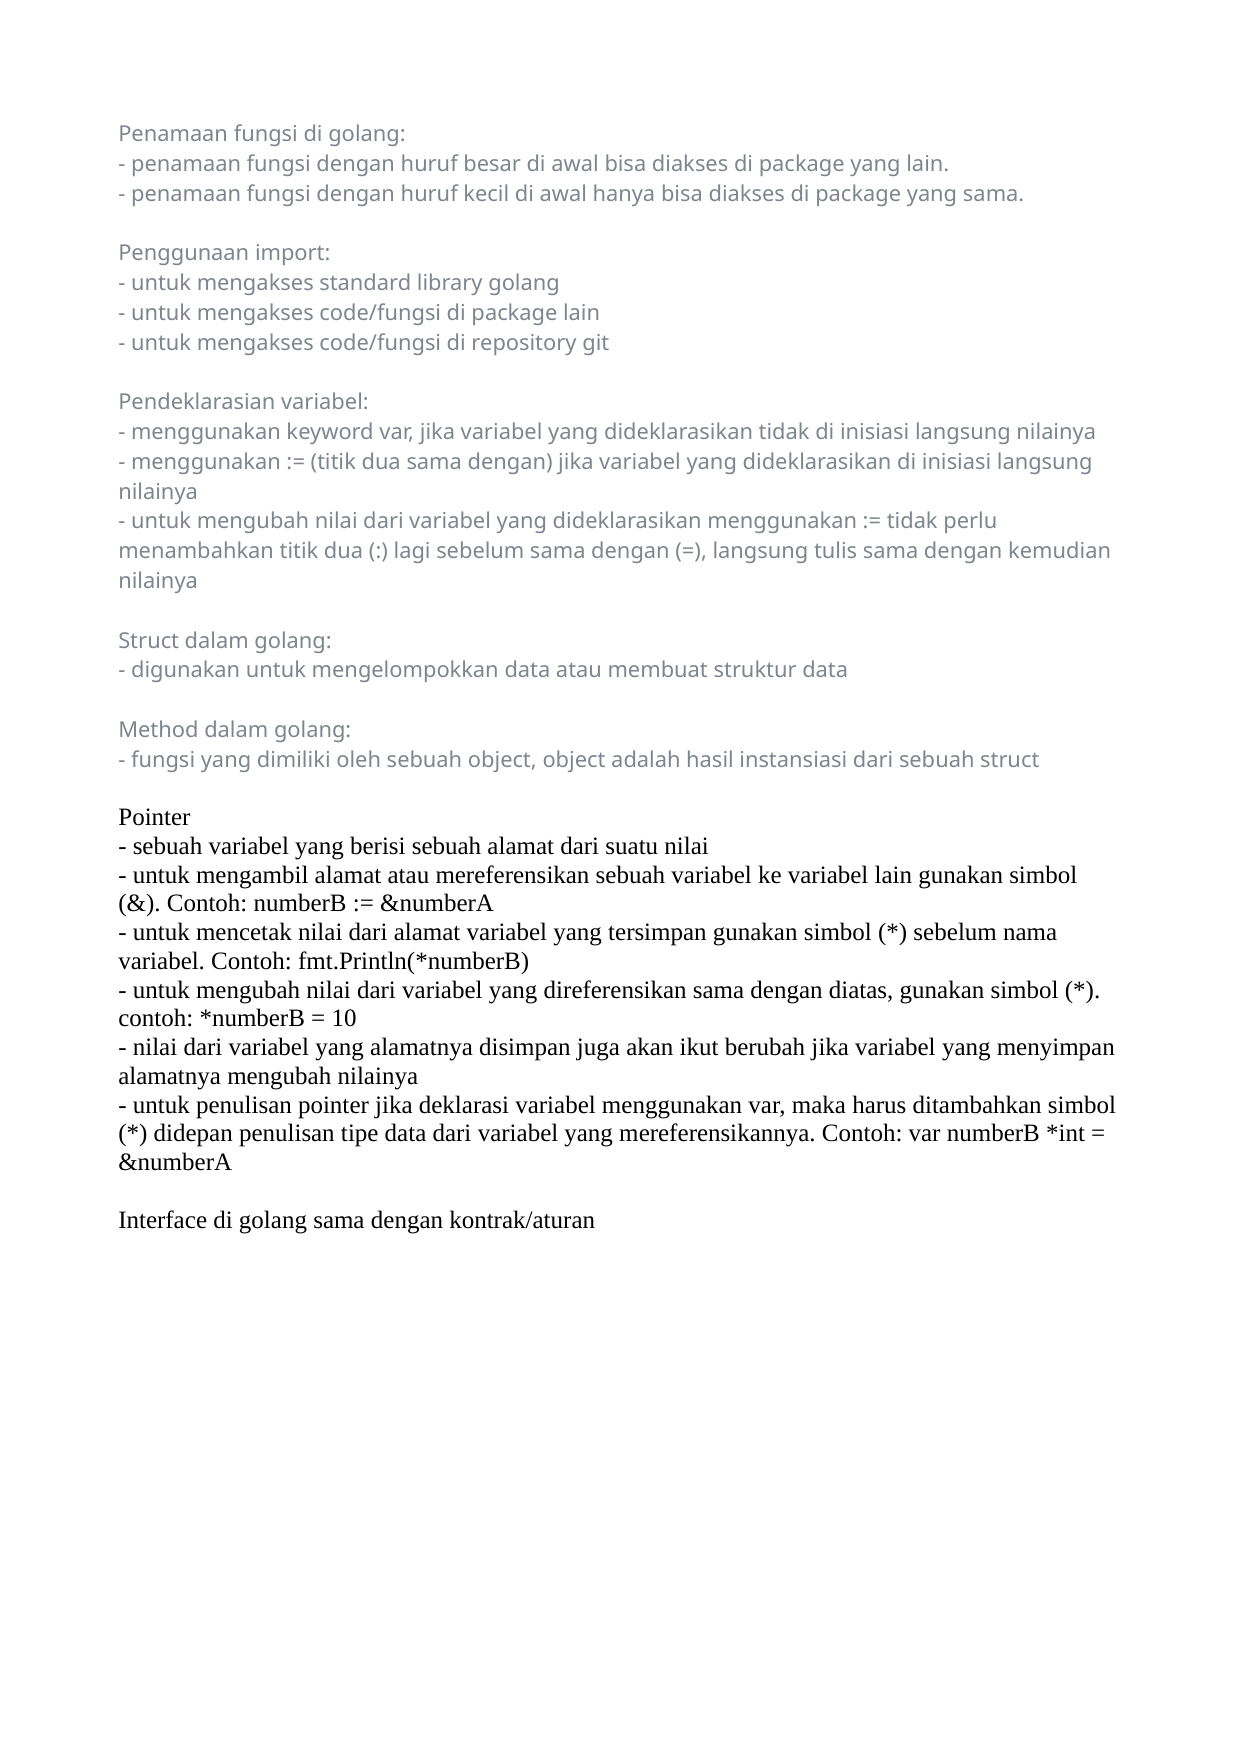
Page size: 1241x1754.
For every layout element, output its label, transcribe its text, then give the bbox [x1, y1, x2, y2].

text Struct dalam golang: [118, 624, 1122, 654]
text - untuk mengakses code/fungsi di repository git [118, 327, 1122, 356]
text - nilai dari variabel yang alamatnya disimpan juga akan ikut berubah jika variabel yang menyimpan alamatnya mengubah nilainya [118, 1032, 1122, 1090]
text Pendeklarasian variabel: [118, 386, 1122, 416]
text - penamaan fungsi dengan huruf kecil di awal hanya bisa diakses di package yang sama. [118, 178, 1122, 207]
text - untuk mengambil alamat atau mereferensikan sebuah variabel ke variabel lain gunakan simbol (&). Contoh: numberB := &numberA [118, 860, 1122, 917]
text Penggunaan import: [118, 237, 1122, 267]
text - untuk mengakses code/fungsi di package lain [118, 297, 1122, 327]
text Method dalam golang: [118, 714, 1122, 744]
text - penamaan fungsi dengan huruf besar di awal bisa diakses di package yang lain. [118, 148, 1122, 178]
text Penamaan fungsi di golang: [118, 118, 1122, 148]
text - untuk mengubah nilai dari variabel yang dideklarasikan menggunakan := tidak perlu menambahkan titik dua (:) lagi sebelum sama dengan (=), langsung tulis sama dengan kemudian nilainya [118, 505, 1122, 595]
text - menggunakan := (titik dua sama dengan) jika variabel yang dideklarasikan di inisiasi langsung nilainya [118, 446, 1122, 505]
text - menggunakan keyword var, jika variabel yang dideklarasikan tidak di inisiasi langsung nilainya [118, 416, 1122, 446]
text - sebuah variabel yang berisi sebuah alamat dari suatu nilai [118, 831, 1122, 860]
text - untuk penulisan pointer jika deklarasi variabel menggunakan var, maka harus ditambahkan simbol (*) didepan penulisan tipe data dari variabel yang mereferensikannya. Contoh: var numberB *int = &numberA [118, 1090, 1122, 1176]
text - fungsi yang dimiliki oleh sebuah object, object adalah hasil instansiasi dari sebuah struct [118, 744, 1122, 773]
text - untuk mengakses standard library golang [118, 267, 1122, 297]
text Interface di golang sama dengan kontrak/aturan [118, 1205, 1122, 1233]
text - digunakan untuk mengelompokkan data atau membuat struktur data [118, 654, 1122, 684]
text - untuk mengubah nilai dari variabel yang direferensikan sama dengan diatas, gunakan simbol (*). contoh: *numberB = 10 [118, 975, 1122, 1032]
text - untuk mencetak nilai dari alamat variabel yang tersimpan gunakan simbol (*) sebelum nama variabel. Contoh: fmt.Println(*numberB) [118, 917, 1122, 975]
text Pointer [118, 802, 1122, 831]
